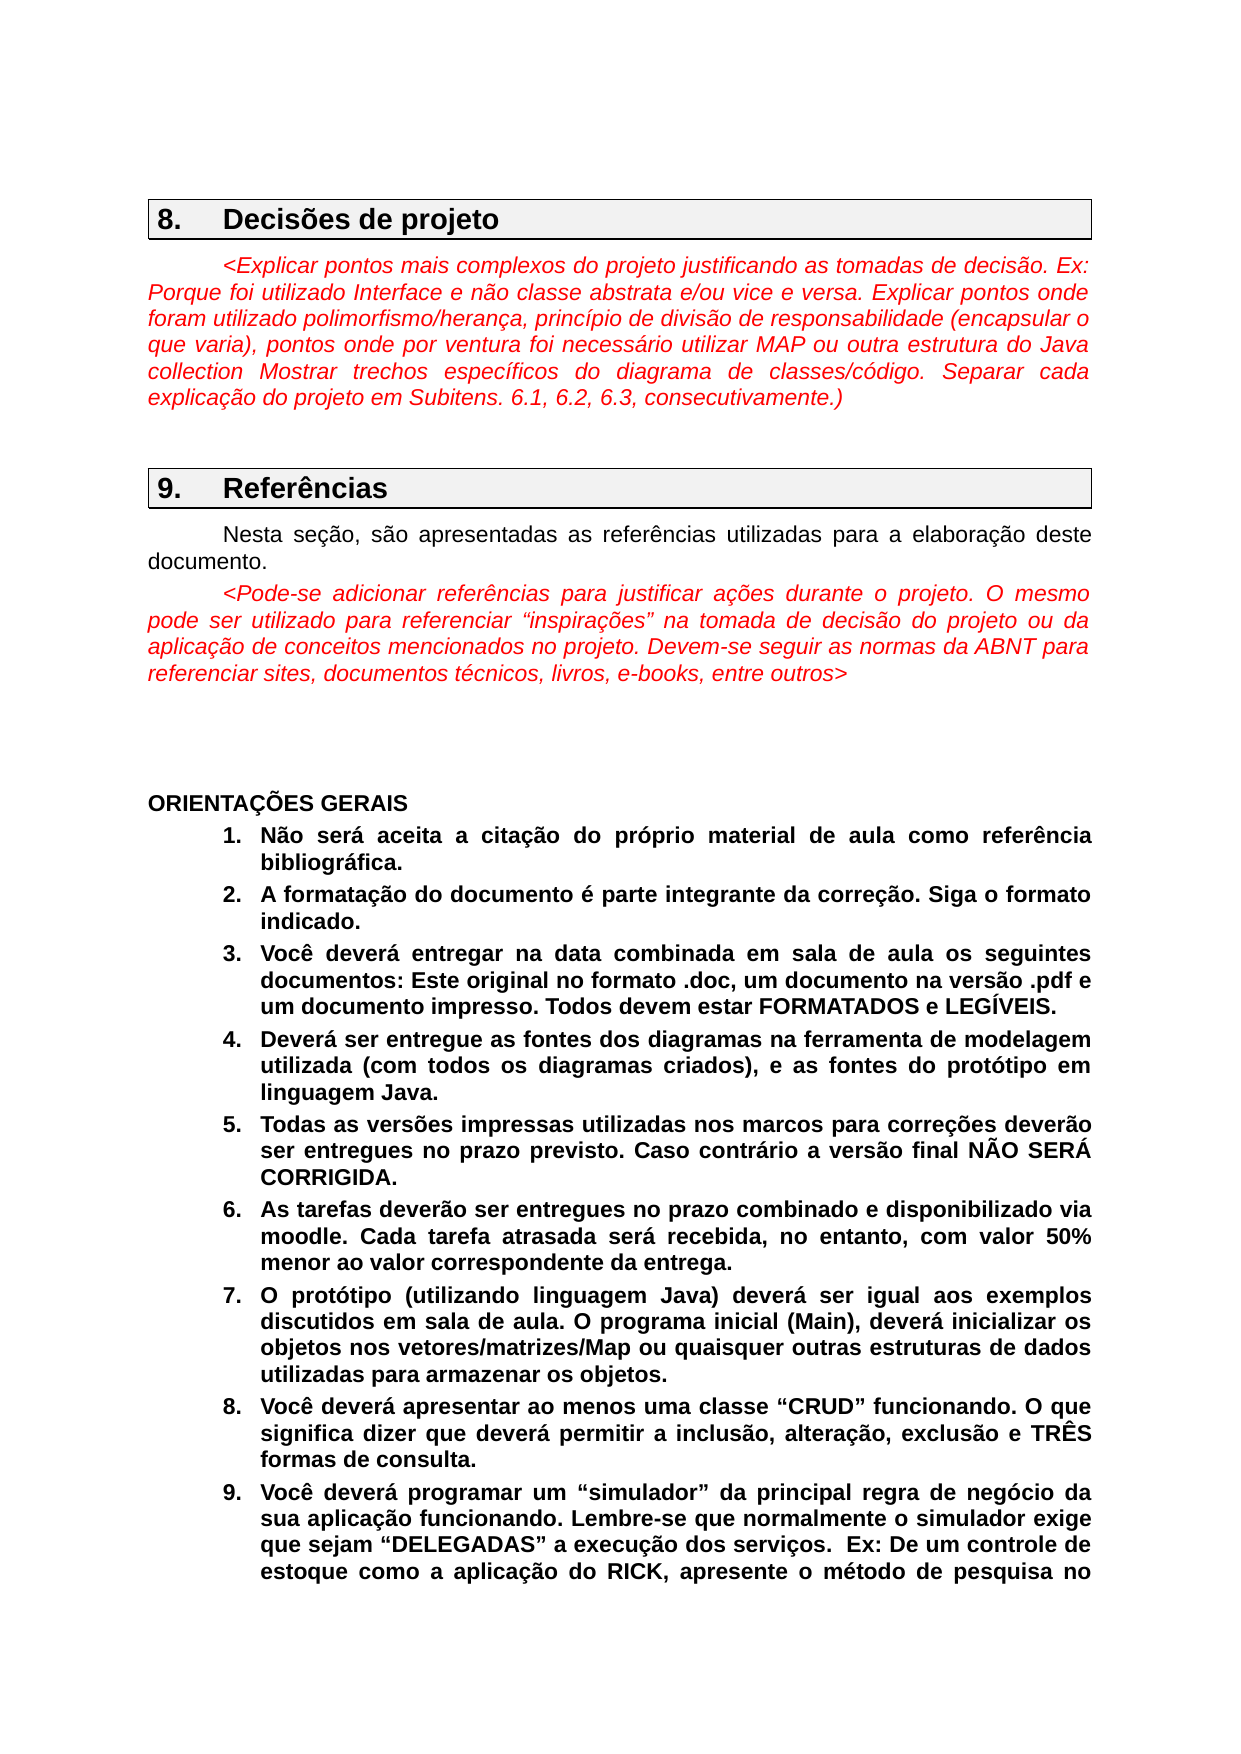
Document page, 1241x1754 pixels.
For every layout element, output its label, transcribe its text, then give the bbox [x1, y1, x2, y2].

list Você deverá programar um “simulador” da principal regra de negócio da sua aplicação funcionando. Lembre-se que normalmente o simulador exige que sejam “DELEGADAS” a execução dos serviços. Ex: De um controle de estoque como a aplicação do RICK, apresente o método de pesquisa no [223, 1479, 1092, 1584]
subtitle Decisões de projeto [149, 200, 1091, 238]
text <Pode-se adicionar referências para justificar ações durante o projeto. O mesmo pode ser utilizado para referenciar “inspirações” na tomada de decisão do projeto ou da aplicação de conceitos mencionados no projeto. Devem-se seguir as normas da ABNT para referenciar sites, documentos técnicos, livros, e-books, entre outros> [148, 580, 1092, 686]
subtitle Referências [149, 469, 1091, 507]
list As tarefas deverão ser entregues no prazo combinado e disponibilizado via moodle. Cada tarefa atrasada será recebida, no entanto, com valor 50% menor ao valor correspondente da entrega. [223, 1196, 1092, 1275]
list Não será aceita a citação do próprio material de aula como referência bibliográfica. [223, 822, 1092, 875]
list Todas as versões impressas utilizadas nos marcos para correções deverão ser entregues no prazo previsto. Caso contrário a versão final NÃO SERÁ CORRIGIDA. [223, 1111, 1092, 1190]
list A formatação do documento é parte integrante da correção. Siga o formato indicado. [223, 881, 1092, 934]
list O protótipo (utilizando linguagem Java) deverá ser igual aos exemplos discutidos em sala de aula. O programa inicial (Main), deverá inicializar os objetos nos vetores/matrizes/Map ou quaisquer outras estruturas de dados utilizadas para armazenar os objetos. [223, 1282, 1092, 1387]
list Você deverá entregar na data combinada em sala de aula os seguintes documentos: Este original no formato .doc, um documento na versão .pdf e um documento impresso. Todos devem estar FORMATADOS e LEGÍVEIS. [223, 940, 1092, 1019]
text <Explicar pontos mais complexos do projeto justificando as tomadas de decisão. Ex: Porque foi utilizado Interface e não classe abstrata e/ou vice e versa. Explicar pontos onde foram utilizado polimorfismo/herança, princípio de divisão de responsabilidade (encapsular o que varia), pontos onde por ventura foi necessário utilizar MAP ou outra estrutura do Java collection Mostrar trechos específicos do diagrama de classes/código. Separar cada explicação do projeto em Subitens. 6.1, 6.2, 6.3, consecutivamente.) [148, 252, 1092, 411]
text Nesta seção, são apresentadas as referências utilizadas para a elaboração deste documento. [148, 521, 1092, 574]
text ORIENTAÇÕES GERAIS [148, 790, 1092, 816]
list Deverá ser entregue as fontes dos diagramas na ferramenta de modelagem utilizada (com todos os diagramas criados), e as fontes do protótipo em linguagem Java. [223, 1026, 1092, 1105]
list Você deverá apresentar ao menos uma classe “CRUD” funcionando. O que significa dizer que deverá permitir a inclusão, alteração, exclusão e TRÊS formas de consulta. [223, 1393, 1092, 1472]
